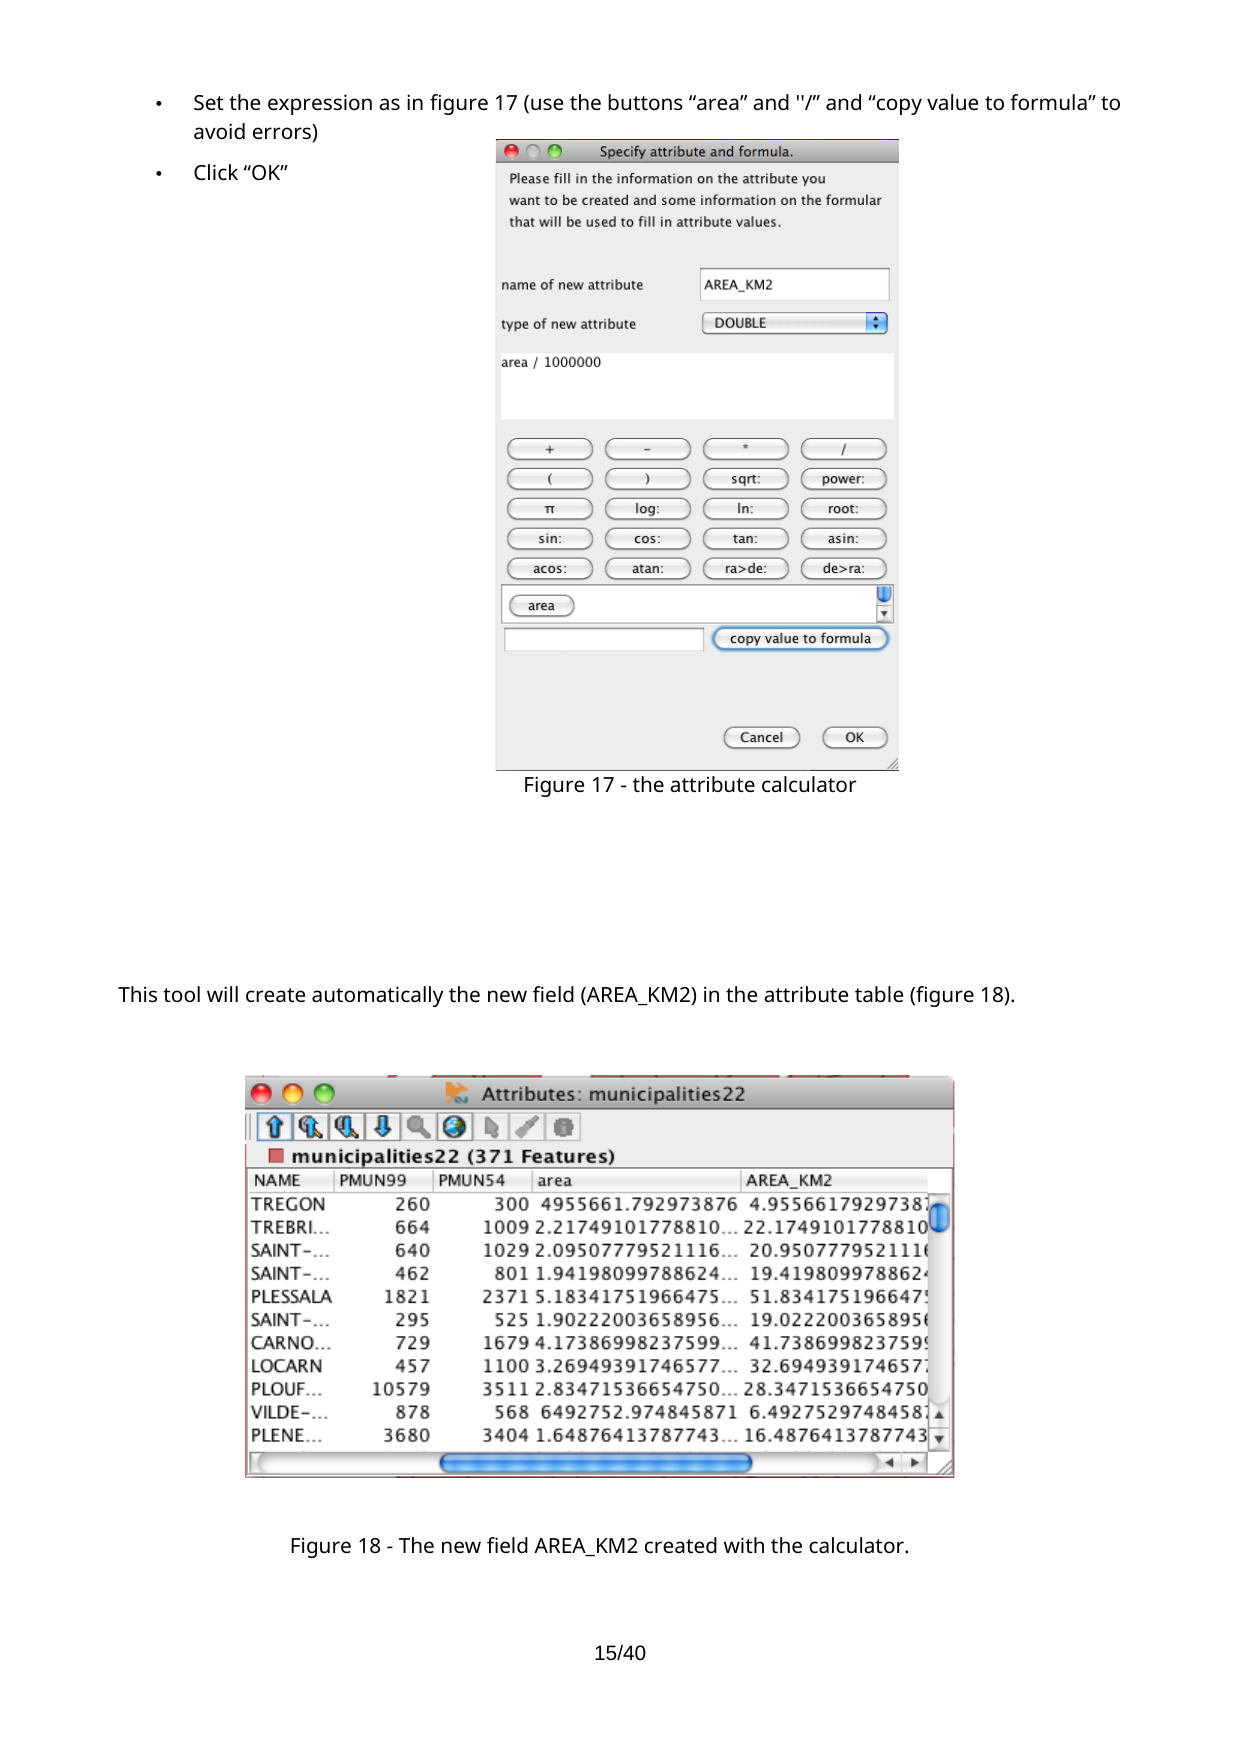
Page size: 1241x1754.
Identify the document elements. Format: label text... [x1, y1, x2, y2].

text Figure - The new field AREA_KM2 created with the calculator. [220, 1531, 979, 1559]
picture [245, 1075, 955, 1478]
list Click “OK” [156, 158, 891, 808]
list [899, 158, 1122, 186]
text This tool will create automatically the new field (AREA_KM2) in the attribute table (figure 18). [118, 980, 1122, 1008]
list Set the expression as in figure 17 (use the buttons “area” and ''/” and “copy value to formula” to avoid errors) [156, 88, 1122, 145]
picture [495, 139, 899, 771]
